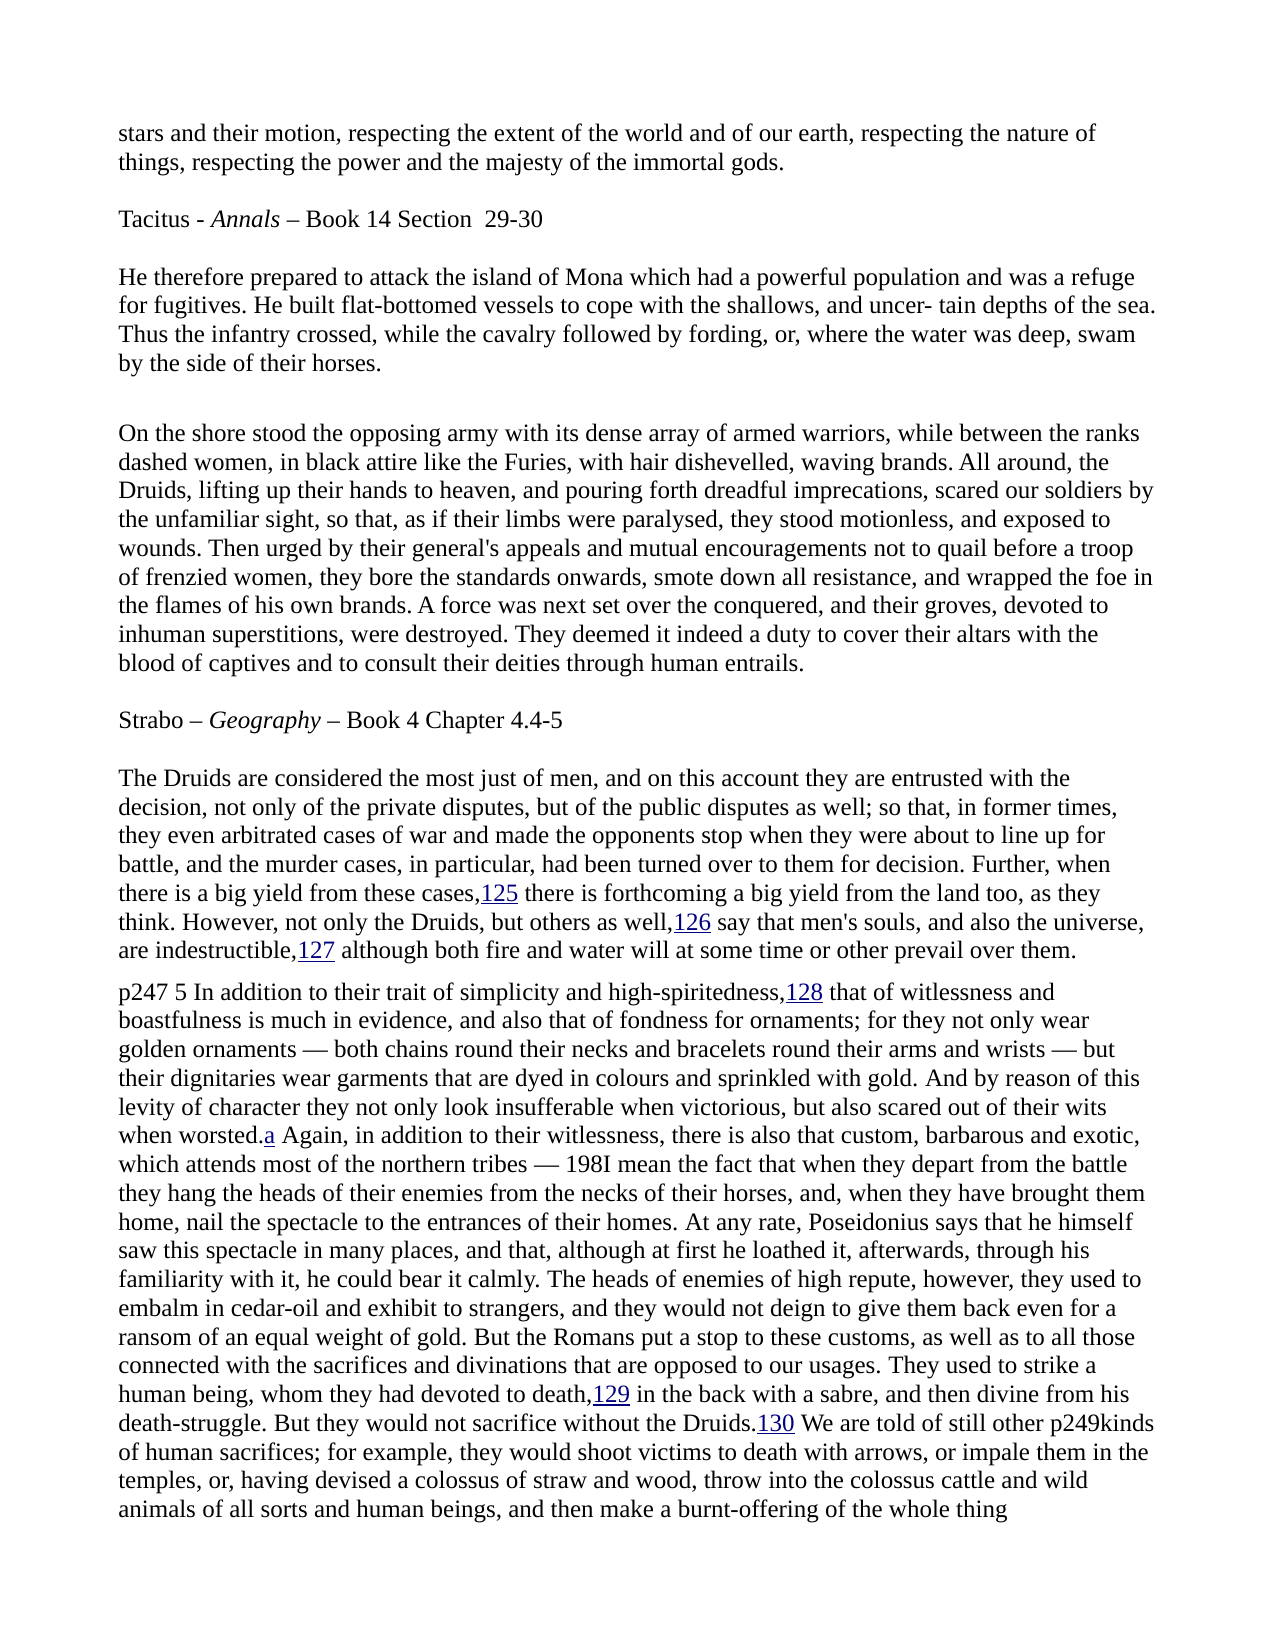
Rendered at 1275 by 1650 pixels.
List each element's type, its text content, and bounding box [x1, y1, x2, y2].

text Tacitus - Annals – Book 14 Section 29-30 [118, 204, 1157, 233]
text p247 5 In addition to their trait of simplicity and high-spiritedness,128 that of witlessness and boastfulness is much in evidence, and also that of fondness for ornaments; for they not only wear golden ornaments — both chains round their necks and bracelets round their arms and wrists — but their dignitaries wear garments that are dyed in colours and sprinkled with gold. And by reason of this levity of character they not only look insufferable when victorious, but also scared out of their wits when worsted.a Again, in addition to their witlessness, there is also that custom, barbarous and exotic, which attends most of the northern tribes — 198I mean the fact that when they depart from the battle they hang the heads of their enemies from the necks of their horses, and, when they have brought them home, nail the spectacle to the entrances of their homes. At any rate, Poseidonius says that he himself saw this spectacle in many places, and that, although at first he loathed it, afterwards, through his familiarity with it, he could bear it calmly. The heads of enemies of high repute, however, they used to embalm in cedar-oil and exhibit to strangers, and they would not deign to give them back even for a ransom of an equal weight of gold. But the Romans put a stop to these customs, as well as to all those connected with the sacrifices and divinations that are opposed to our usages. They used to strike a human being, whom they had devoted to death,129 in the back with a sabre, and then divine from his death-struggle. But they would not sacrifice without the Druids.130 We are told of still other p249kinds of human sacrifices; for example, they would shoot victims to death with arrows, or impale them in the temples, or, having devised a colossus of straw and wood, throw into the colossus cattle and wild animals of all sorts and human beings, and then make a burnt-offering of the whole thing [118, 977, 1157, 1523]
text stars and their motion, respecting the extent of the world and of our earth, respecting the nature of things, respecting the power and the majesty of the immortal gods. [118, 118, 1157, 176]
text On the shore stood the opposing army with its dense array of armed warriors, while between the ranks dashed women, in black attire like the Furies, with hair dishevelled, waving brands. All around, the Druids, lifting up their hands to heaven, and pouring forth dreadful imprecations, scared our soldiers by the unfamiliar sight, so that, as if their limbs were paralysed, they stood motionless, and exposed to wounds. Then urged by their general's appeals and mutual encouragements not to quail before a troop of frenzied women, they bore the standards onwards, smote down all resistance, and wrapped the foe in the flames of his own brands. A force was next set over the conquered, and their groves, devoted to inhuman superstitions, were destroyed. They deemed it indeed a duty to cover their altars with the blood of captives and to consult their deities through human entrails. [118, 418, 1157, 677]
text The Druids are considered the most just of men, and on this account they are entrusted with the decision, not only of the private disputes, but of the public disputes as well; so that, in former times, they even arbitrated cases of war and made the opponents stop when they were about to line up for battle, and the murder cases, in particular, had been turned over to them for decision. Further, when there is a big yield from these cases,125 there is forthcoming a big yield from the land too, as they think. However, not only the Druids, but others as well,126 say that men's souls, and also the universe, are indestructible,127 although both fire and water will at some time or other prevail over them. [118, 763, 1157, 964]
text Strabo – Geography – Book 4 Chapter 4.4-5 [118, 706, 1157, 734]
text He therefore prepared to attack the island of Mona which had a powerful population and was a refuge for fugitives. He built flat-bottomed vessels to cope with the shallows, and uncer- tain depths of the sea. Thus the infantry crossed, while the cavalry followed by fording, or, where the water was deep, swam by the side of their horses. [118, 262, 1157, 377]
